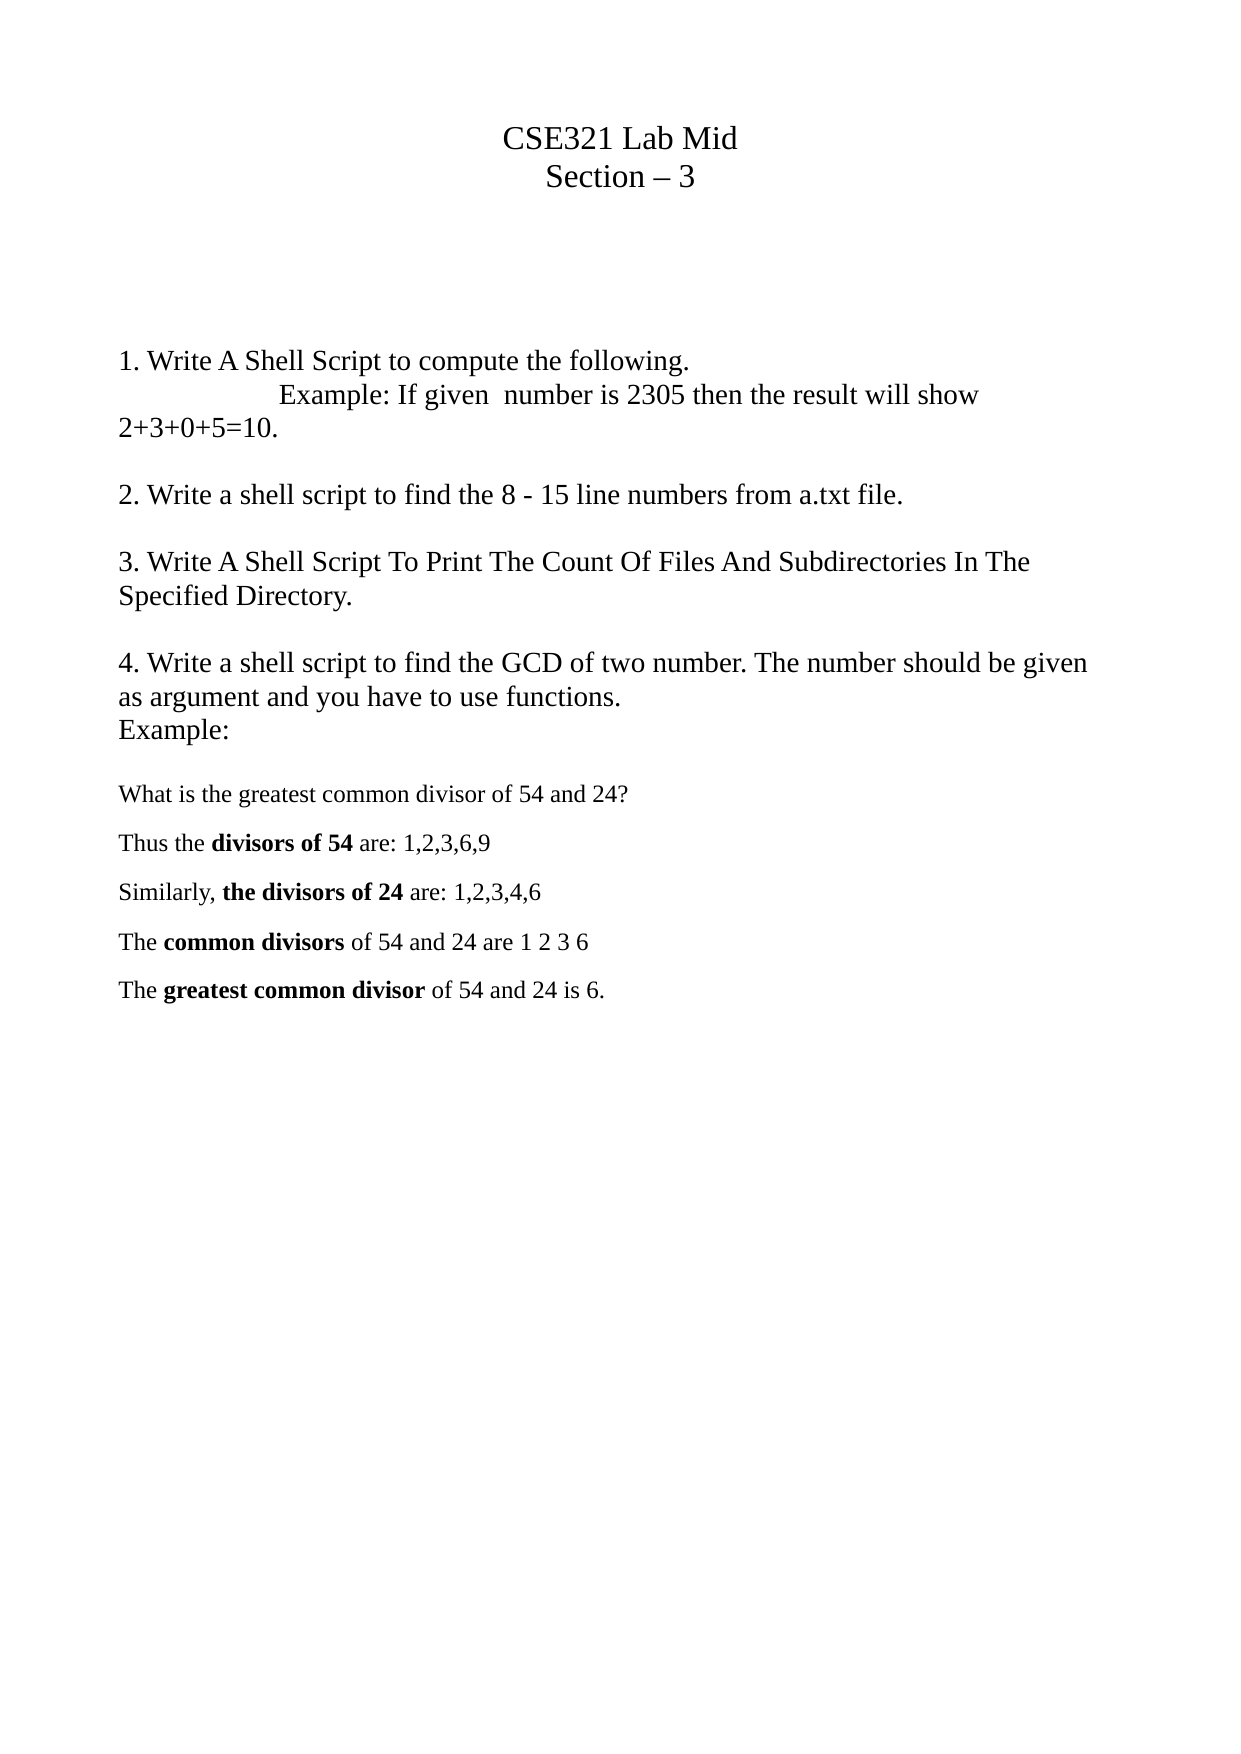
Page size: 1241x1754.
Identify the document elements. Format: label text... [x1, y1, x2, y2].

text The greatest common divisor of 54 and 24 is 6. [118, 976, 1122, 1004]
text Example: If given number is 2305 then the result will show 2+3+0+5=10. [118, 377, 1122, 444]
text 4. Write a shell script to find the GCD of two number. The number should be given [118, 645, 1122, 679]
text Example: [118, 712, 1122, 746]
text CSE321 Lab Mid [118, 118, 1122, 156]
text as argument and you have to use functions. [118, 679, 1122, 712]
text Thus the divisors of 54 are: 1,2,3,6,9 [118, 828, 1122, 857]
text Specified Directory. [118, 578, 1122, 612]
text The common divisors of 54 and 24 are 1 2 3 6 [118, 927, 1122, 955]
text 1. Write A Shell Script to compute the following. [118, 343, 1122, 377]
text 2. Write a shell script to find the 8 - 15 line numbers from a.txt file. [118, 477, 1122, 511]
text What is the greatest common divisor of 54 and 24? [118, 779, 1122, 808]
text Similarly, the divisors of 24 are: 1,2,3,4,6 [118, 877, 1122, 906]
text Section – 3 [118, 156, 1122, 195]
text 3. Write A Shell Script To Print The Count Of Files And Subdirectories In The [118, 544, 1122, 578]
